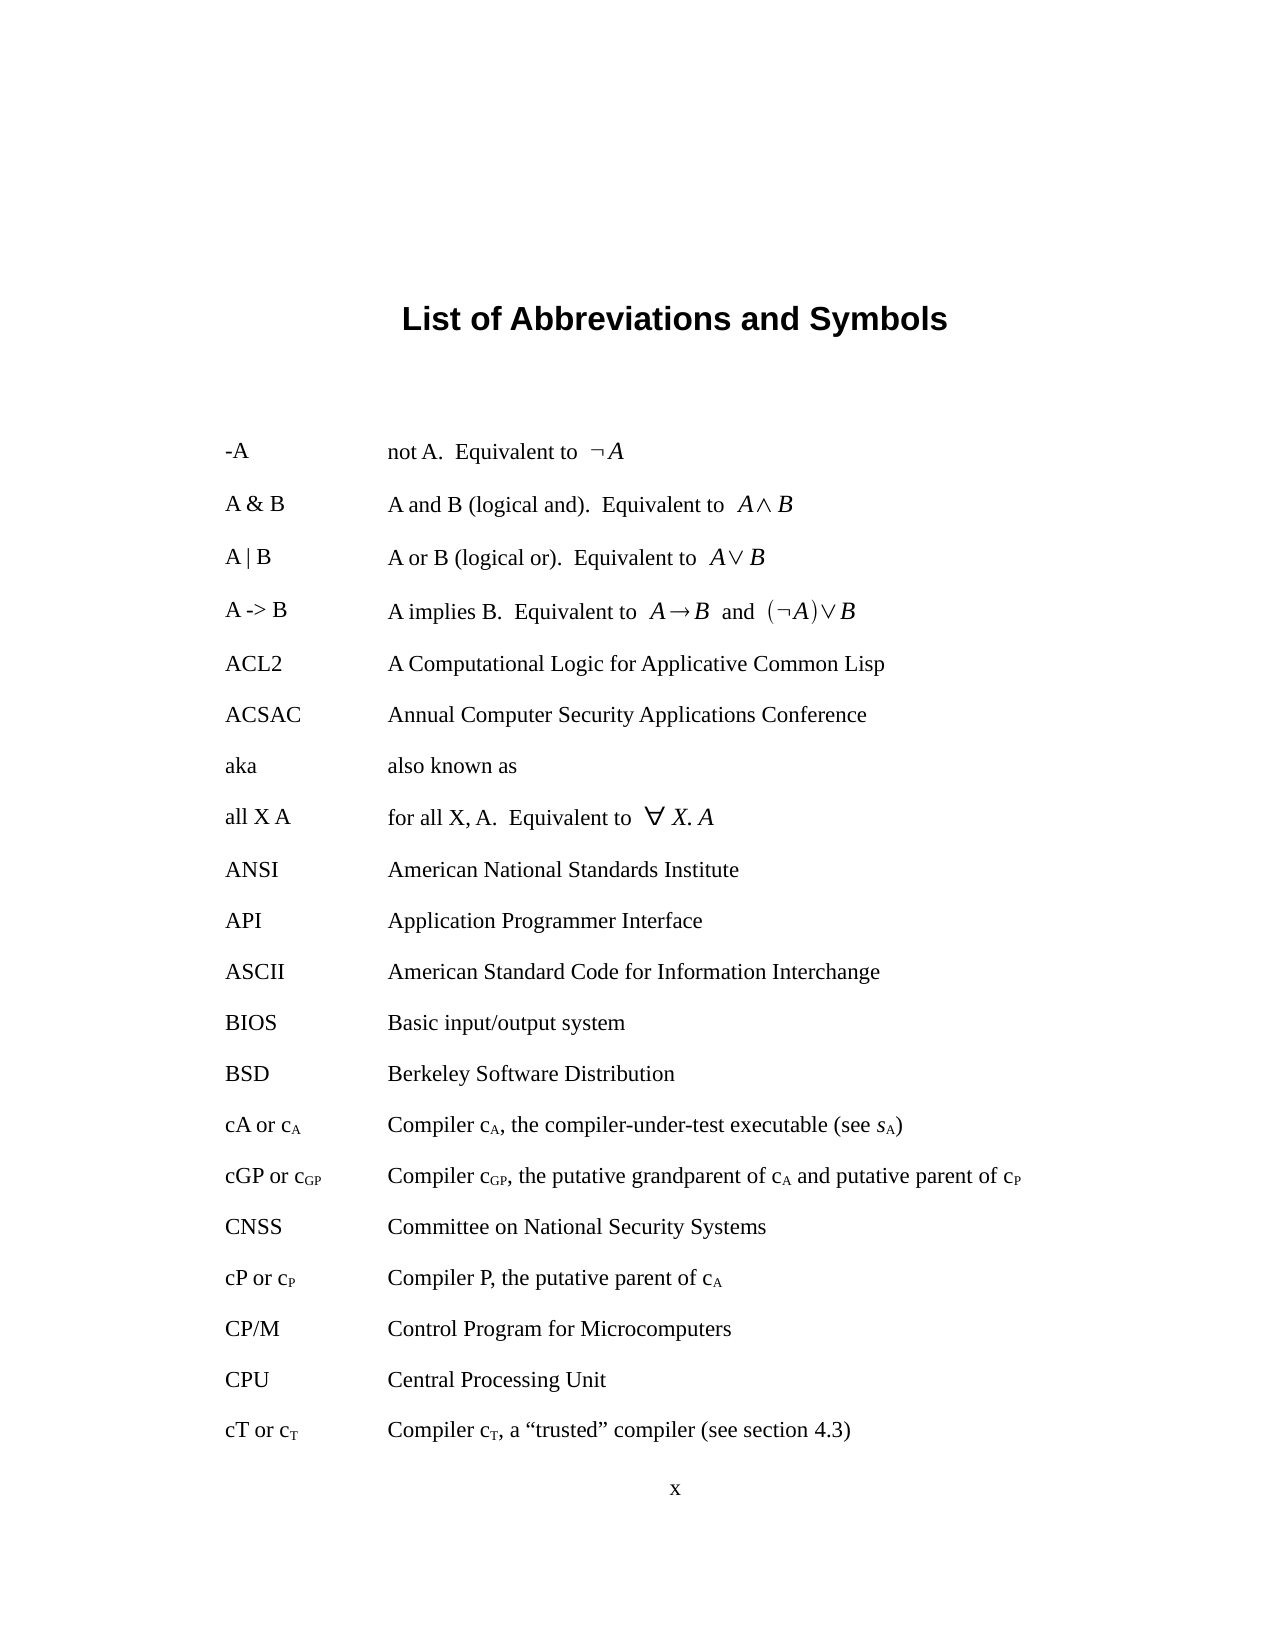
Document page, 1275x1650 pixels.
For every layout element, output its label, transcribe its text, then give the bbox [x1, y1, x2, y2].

table_cell Control Program for Microcomputers [388, 1316, 1125, 1367]
table_cell Compiler cA, the compiler-under-test executable (see sA) [388, 1112, 1125, 1163]
table_cell Berkeley Software Distribution [388, 1061, 1125, 1112]
table_cell American National Standards Institute [388, 857, 1125, 908]
table_cell Application Programmer Interface [388, 908, 1125, 959]
table_cell cA or cA [225, 1112, 387, 1163]
table_cell also known as [388, 753, 1125, 804]
table_cell CPU [225, 1367, 387, 1417]
subtitle List of Abbreviations and Symbols [225, 300, 1125, 337]
table_cell cGP or cGP [225, 1163, 387, 1214]
table_cell BIOS [225, 1010, 387, 1061]
table_cell A & B [225, 491, 387, 544]
table_cell cP or cP [225, 1265, 387, 1316]
table_cell BSD [225, 1061, 387, 1112]
table_cell A -> B [225, 597, 387, 651]
table_cell Compiler cT, a “trusted” compiler (see section 4.3) [388, 1418, 1125, 1443]
table_cell Basic input/output system [388, 1010, 1125, 1061]
table_cell Central Processing Unit [388, 1367, 1125, 1417]
table_cell Compiler P, the putative parent of cA [388, 1265, 1125, 1316]
table_cell aka [225, 753, 387, 804]
table_cell for all X, A. Equivalent to [388, 804, 1125, 857]
table_cell A Computational Logic for Applicative Common Lisp [388, 651, 1125, 702]
table_cell ANSI [225, 857, 387, 908]
table_header not A. Equivalent to [388, 438, 1125, 491]
table_cell A implies B. Equivalent to and [388, 597, 1125, 651]
table_cell ACL2 [225, 651, 387, 702]
table_cell all X A [225, 804, 387, 857]
table_cell ACSAC [225, 702, 387, 753]
table_cell A and B (logical and). Equivalent to [388, 491, 1125, 544]
table_cell cT or cT [225, 1418, 387, 1443]
table_cell Annual Computer Security Applications Conference [388, 702, 1125, 753]
table_cell A or B (logical or). Equivalent to [388, 544, 1125, 597]
table_header -A [225, 438, 387, 491]
table_cell American Standard Code for Information Interchange [388, 959, 1125, 1010]
table_cell Committee on National Security Systems [388, 1214, 1125, 1265]
table_cell CNSS [225, 1214, 387, 1265]
table_cell A | B [225, 544, 387, 597]
table_cell CP/M [225, 1316, 387, 1367]
table_cell ASCII [225, 959, 387, 1010]
table_cell Compiler cGP, the putative grandparent of cA and putative parent of cP [388, 1163, 1125, 1214]
table_cell API [225, 908, 387, 959]
